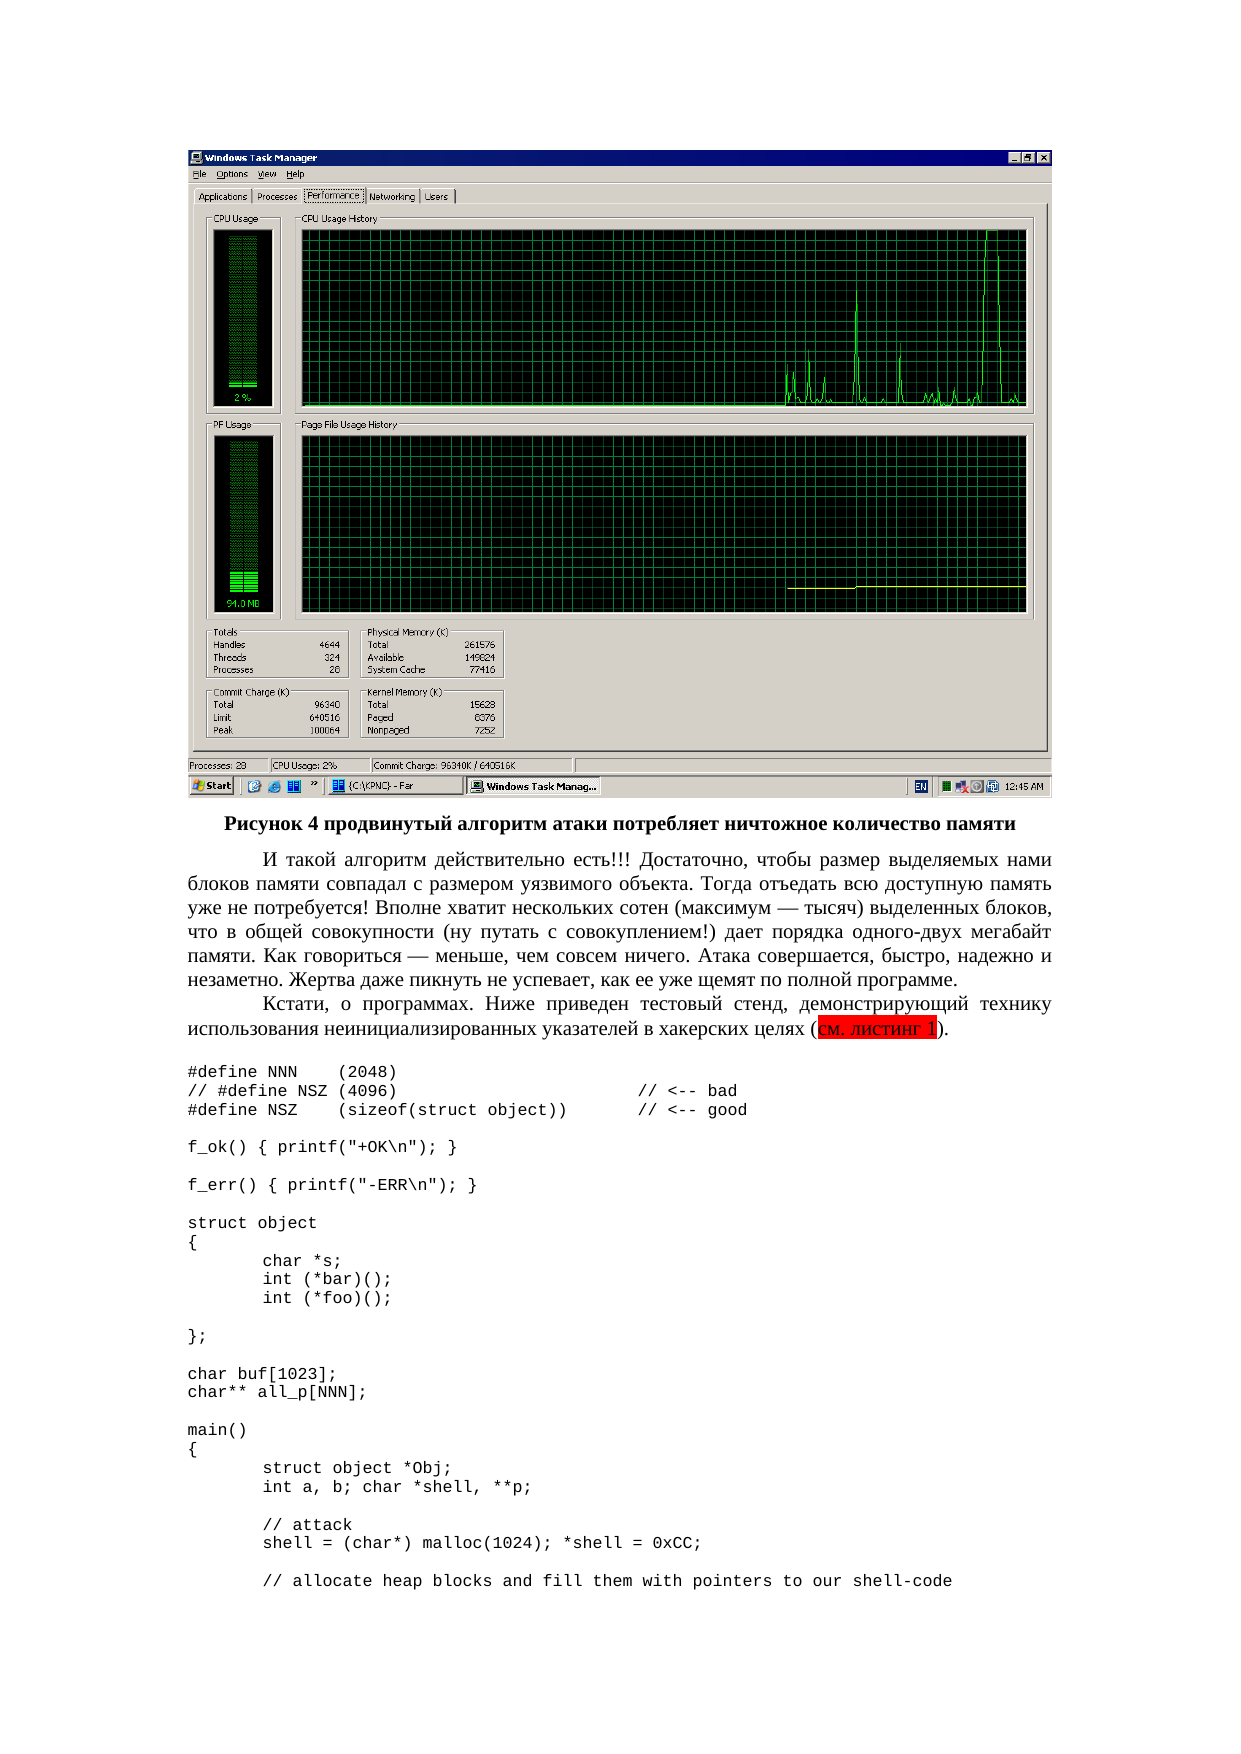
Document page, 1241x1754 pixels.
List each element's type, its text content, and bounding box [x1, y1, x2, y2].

text // #define NSZ (4096) // <-- bad [187, 1082, 1053, 1101]
text #define NNN (2048) [187, 1063, 1053, 1082]
text // allocate heap blocks and fill them with pointers to our shell-code [187, 1573, 1053, 1591]
text { [187, 1233, 1053, 1252]
text f_ok() { printf("+OK\n"); } [187, 1139, 1053, 1158]
text f_err() { printf("-ERR\n"); } [187, 1177, 1053, 1196]
text struct object *Obj; [187, 1459, 1053, 1478]
text main() [187, 1422, 1053, 1441]
text // attack [187, 1516, 1053, 1535]
text char *s; [187, 1252, 1053, 1271]
text }; [187, 1327, 1053, 1346]
picture [188, 150, 1052, 798]
text #define NSZ (sizeof(struct object)) // <-- good [187, 1101, 1053, 1120]
text Рисунок 4 продвинутый алгоритм атаки потребляет ничтожное количество памяти [187, 810, 1053, 834]
text И такой алгоритм действительно есть!!! Достаточно, чтобы размер выделяемых нами блоков памяти совпадал с размером уязвимого объекта. Тогда отъедать всю доступную память уже не потребуется! Вполне хватит нескольких сотен (максимум — тысяч) выделенных блоков, что в общей совокупности (ну путать с совокуплением!) дает порядка одного-двух мегабайт памяти. Как говориться — меньше, чем совсем ничего. Атака совершается, быстро, надежно и незаметно. Жертва даже пикнуть не успевает, как ее уже щемят по полной программе. [187, 847, 1053, 991]
text int a, b; char *shell, **p; [187, 1478, 1053, 1497]
text char buf[1023]; [187, 1365, 1053, 1384]
text { [187, 1441, 1053, 1459]
text char** all_p[NNN]; [187, 1384, 1053, 1403]
text struct object [187, 1214, 1053, 1233]
text int (*bar)(); [187, 1271, 1053, 1290]
text int (*foo)(); [187, 1290, 1053, 1309]
text shell = (char*) malloc(1024); *shell = 0xCC; [187, 1535, 1053, 1554]
text Кстати, о программах. Ниже приведен тестовый стенд, демонстрирующий технику использования неинициализированных указателей в хакерских целях (см. листинг 1). [187, 991, 1053, 1039]
